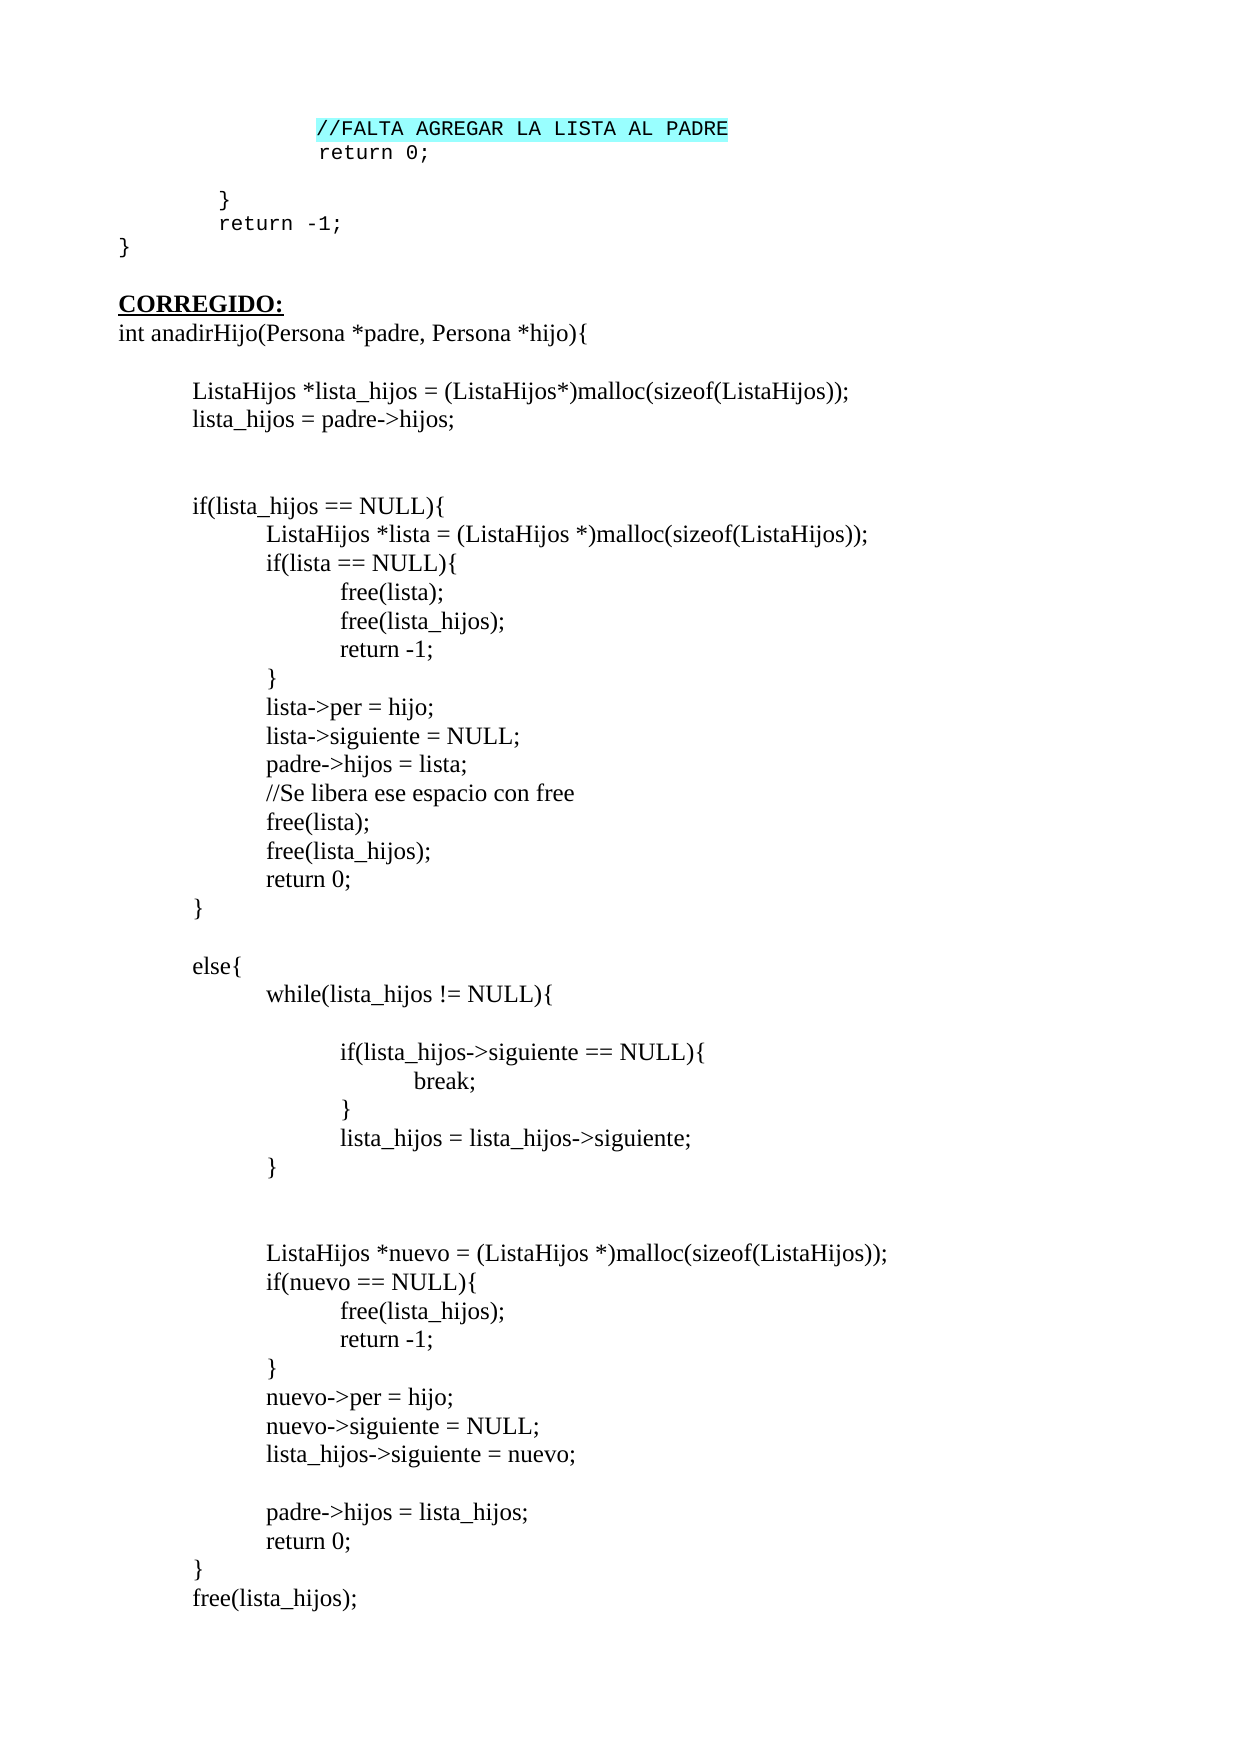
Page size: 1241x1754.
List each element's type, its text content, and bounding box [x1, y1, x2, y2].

text int anadirHijo(Persona *padre, Persona *hijo){ [118, 318, 1122, 347]
text free(lista_hijos); [118, 836, 1122, 864]
text lista->siguiente = NULL; [118, 721, 1122, 749]
text free(lista); [118, 807, 1122, 836]
text } [118, 1554, 1122, 1583]
text } [118, 893, 1122, 922]
text else{ [118, 951, 1122, 979]
text } [118, 663, 1122, 692]
text ListaHijos *lista = (ListaHijos *)malloc(sizeof(ListaHijos)); [118, 519, 1122, 548]
text free(lista_hijos); [118, 1583, 1122, 1612]
text if(lista_hijos == NULL){ [118, 491, 1122, 519]
text break; [118, 1066, 1122, 1094]
text return 0; [118, 864, 1122, 893]
text if(lista == NULL){ [118, 548, 1122, 577]
text } [118, 236, 1122, 260]
text //Se libera ese espacio con free [118, 778, 1122, 807]
text } [118, 1152, 1122, 1181]
text free(lista_hijos); [118, 606, 1122, 634]
text ListaHijos *lista_hijos = (ListaHijos*)malloc(sizeof(ListaHijos)); [118, 376, 1122, 404]
text lista_hijos = lista_hijos->siguiente; [118, 1123, 1122, 1152]
text free(lista_hijos); [118, 1296, 1122, 1324]
text return 0; [118, 142, 1122, 165]
text } [118, 189, 1122, 213]
text lista_hijos->siguiente = nuevo; [118, 1439, 1122, 1468]
text padre->hijos = lista_hijos; [118, 1497, 1122, 1526]
text return -1; [118, 1324, 1122, 1353]
text return 0; [118, 1526, 1122, 1554]
text nuevo->siguiente = NULL; [118, 1411, 1122, 1439]
text free(lista); [118, 577, 1122, 606]
text if(nuevo == NULL){ [118, 1267, 1122, 1296]
text if(lista_hijos->siguiente == NULL){ [118, 1037, 1122, 1066]
text return -1; [118, 213, 1122, 236]
text //FALTA AGREGAR LA LISTA AL PADRE [118, 118, 1122, 142]
text ListaHijos *nuevo = (ListaHijos *)malloc(sizeof(ListaHijos)); [118, 1238, 1122, 1267]
text return -1; [118, 634, 1122, 663]
text } [118, 1353, 1122, 1382]
text padre->hijos = lista; [118, 749, 1122, 778]
text CORREGIDO: [118, 289, 1122, 318]
text nuevo->per = hijo; [118, 1382, 1122, 1411]
text while(lista_hijos != NULL){ [118, 979, 1122, 1008]
text lista->per = hijo; [118, 692, 1122, 721]
text } [118, 1094, 1122, 1123]
text lista_hijos = padre->hijos; [118, 404, 1122, 433]
